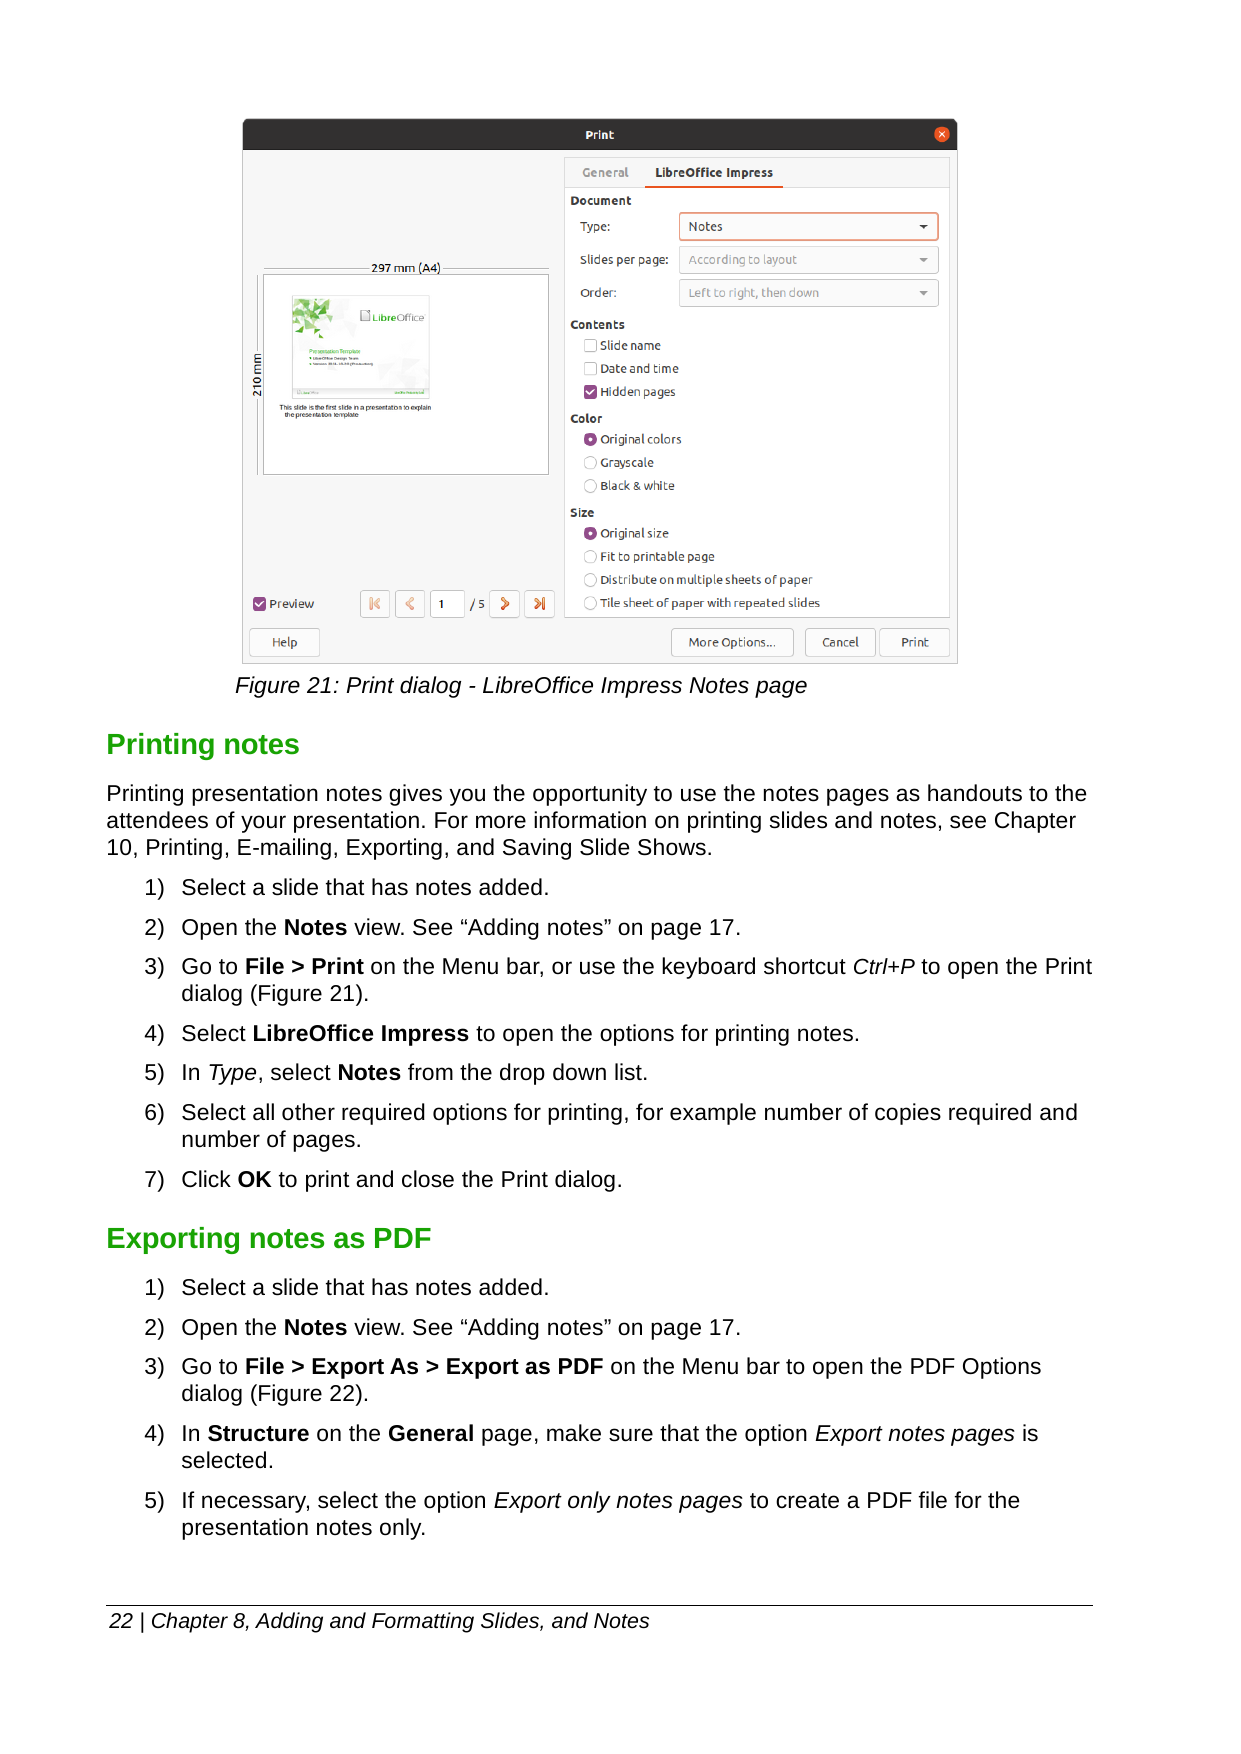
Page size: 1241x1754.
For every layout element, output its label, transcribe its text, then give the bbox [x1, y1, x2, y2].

list Open the Notes view. See “Adding notes” on page 16. [164, 913, 1093, 940]
list In Type, select Notes from the drop down list. [164, 1059, 1093, 1086]
list Click OK to print and close the Print dialog. [164, 1165, 1093, 1192]
picture [234, 118, 964, 671]
list Go to File > Export As > Export as PDF on the Menu bar to open the PDF Options dialog (Figure 22). [164, 1353, 1093, 1407]
list Select all other required options for printing, for example number of copies required and number of pages. [164, 1098, 1093, 1152]
list Go to File > Print on the Menu bar, or use the keyboard shortcut Ctrl+P to open the Print dialog (Figure 21). [164, 952, 1093, 1007]
subtitle Exporting notes as PDF [106, 1221, 1093, 1255]
text Figure 21: Print dialog - LibreOffice Impress Notes page [235, 671, 964, 698]
list Select LibreOffice Impress to open the options for printing notes. [164, 1019, 1093, 1046]
list Open the Notes view. See “Adding notes” on page 16. [164, 1313, 1093, 1340]
subtitle Printing notes [106, 727, 1093, 761]
list If necessary, select the option Export only notes pages to create a PDF file for the presentation notes only. [164, 1486, 1093, 1540]
text Printing presentation notes gives you the opportunity to use the notes pages as handouts to the attendees of your presentation. For more information on printing slides and notes, see Chapter 10, Printing, E-mailing, Exporting, and Saving Slide Shows. [106, 779, 1093, 861]
list Select a slide that has notes added. [164, 873, 1093, 900]
list In Structure on the General page, make sure that the option Export notes pages is selected. [164, 1419, 1093, 1473]
list Select a slide that has notes added. [164, 1273, 1093, 1301]
